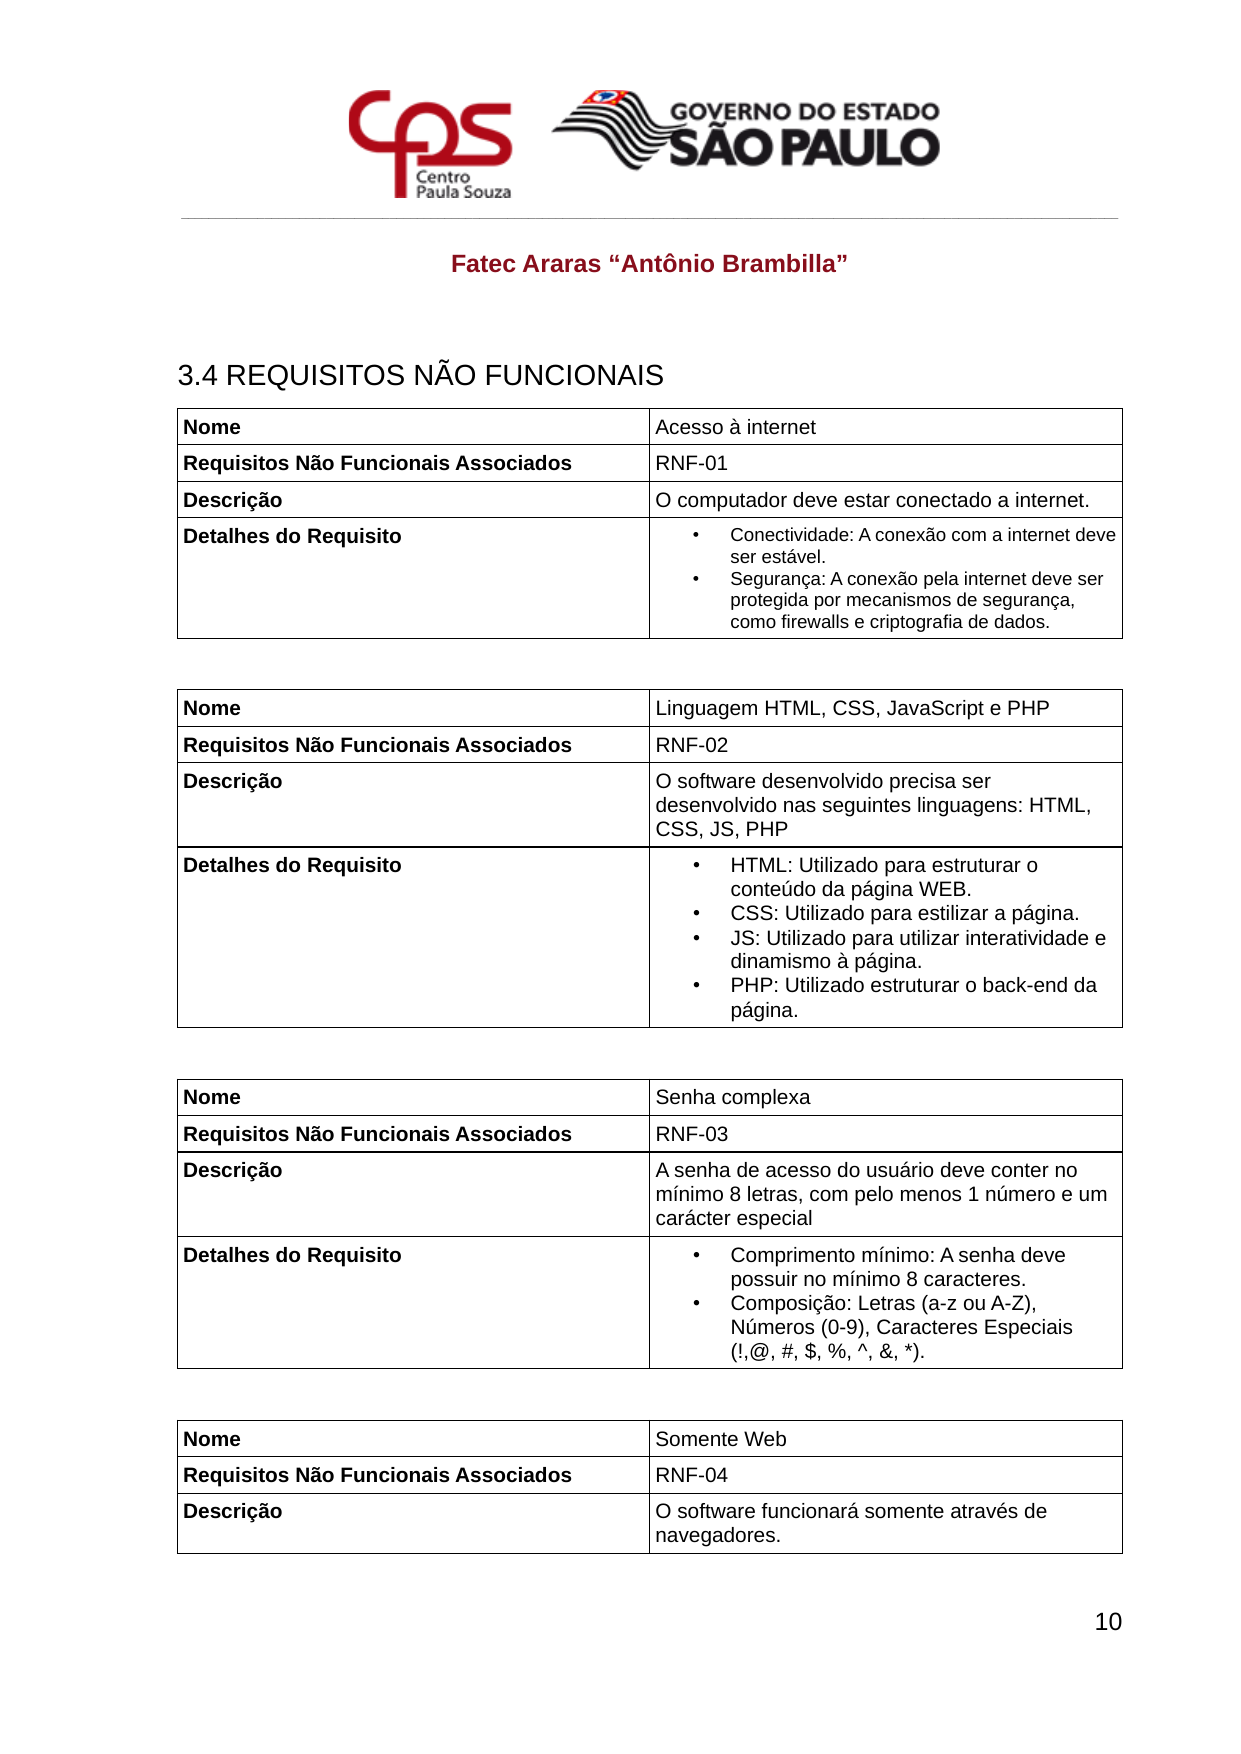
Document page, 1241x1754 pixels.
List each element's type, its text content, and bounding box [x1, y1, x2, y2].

table_cell Descrição [178, 1494, 649, 1553]
table_header Somente Web [650, 1421, 1122, 1456]
table_cell RNF-03 [650, 1116, 1122, 1151]
table_cell Descrição [178, 763, 649, 846]
table_cell RNF-04 [650, 1457, 1122, 1492]
table_cell HTML: Utilizado para estruturar o conteúdo da página WEB. CSS: Utilizado para estilizar a página. JS: Utilizado para utilizar interatividade e dinamismo à página. PHP: Utilizado estruturar o back-end da página. [650, 848, 1122, 1027]
table_header Nome [178, 1080, 649, 1115]
table_header Linguagem HTML, CSS, JavaScript e PHP [650, 690, 1122, 726]
table_header Acesso à internet [650, 409, 1122, 444]
text 3.4 REQUISITOS NÃO FUNCIONAIS [177, 358, 1122, 391]
table_cell O software funcionará somente através de navegadores. [650, 1494, 1122, 1553]
picture [348, 90, 940, 198]
table_header Nome [178, 409, 649, 444]
table_cell RNF-02 [650, 727, 1122, 762]
table_cell Comprimento mínimo: A senha deve possuir no mínimo 8 caracteres. Composição: Letras (a-z ou A-Z), Números (0-9), Caracteres Especiais (!,@, #, $, %, ^, &, *). [650, 1237, 1122, 1368]
table_cell Detalhes do Requisito [178, 848, 649, 1027]
table_cell Requisitos Não Funcionais Associados [178, 727, 649, 762]
table_cell Requisitos Não Funcionais Associados [178, 1116, 649, 1151]
table_cell Detalhes do Requisito‬ [178, 518, 649, 638]
table_cell Descrição [178, 482, 649, 517]
table_header Nome [178, 690, 649, 726]
table_cell Requisitos Não Funcionais Associados [178, 1457, 649, 1492]
table_cell O software desenvolvido precisa ser desenvolvido nas seguintes linguagens: HTML, CSS, JS, PHP [650, 763, 1122, 846]
table_cell A senha de acesso do usuário deve conter no mínimo 8 letras, com pelo menos 1 número e um carácter especial [650, 1153, 1122, 1236]
table_header Senha complexa [650, 1080, 1122, 1115]
table_cell O computador deve estar conectado a internet. [650, 482, 1122, 517]
table_cell Detalhes do Requisito‬ [178, 1237, 649, 1368]
table_cell Requisitos Não Funcionais Associados [178, 445, 649, 481]
table_cell Conectividade: A conexão com a internet deve ser estável. Segurança: A conexão pela internet deve ser protegida por mecanismos de segurança, como firewalls e criptografia de dados. [650, 518, 1122, 638]
table_cell RNF-01 [650, 445, 1122, 481]
table_header Nome [178, 1421, 649, 1456]
table_cell Descrição [178, 1153, 649, 1236]
